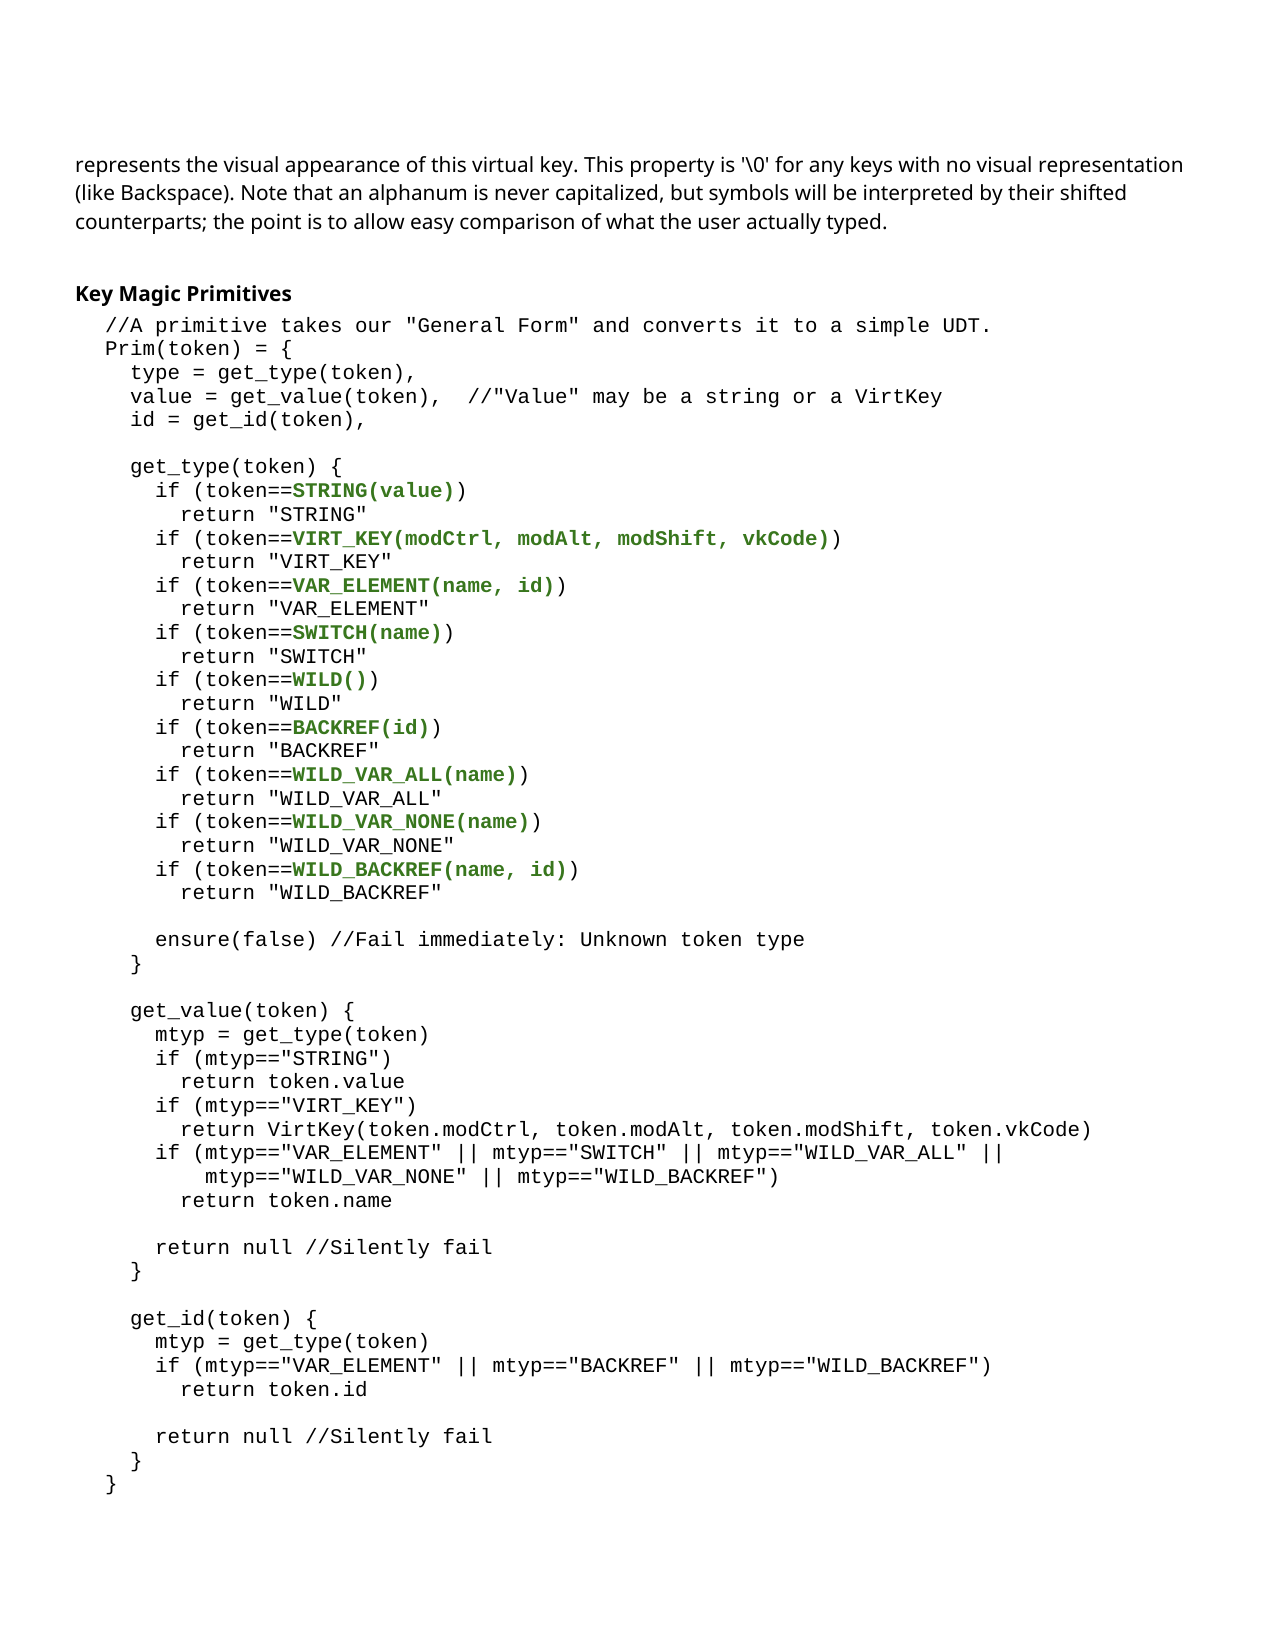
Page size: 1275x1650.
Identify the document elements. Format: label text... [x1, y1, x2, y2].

text type = get_type(token), [105, 362, 1200, 386]
text return "WILD_BACKREF" [105, 882, 1200, 906]
text return "WILD_VAR_ALL" [105, 788, 1200, 811]
text if (token==WILD_VAR_ALL(name)) [105, 764, 1200, 788]
text ensure(false) //Fail immediately: Unknown token type [105, 929, 1200, 953]
text if (token==BACKREF(id)) [105, 717, 1200, 740]
text return token.id [105, 1379, 1200, 1402]
text get_id(token) { [105, 1308, 1200, 1331]
text get_value(token) { [105, 1000, 1200, 1024]
text mtyp = get_type(token) [105, 1024, 1200, 1048]
text Prim(token) = { [105, 338, 1200, 362]
text if (token==SWITCH(name)) [105, 622, 1200, 646]
text return null //Silently fail [105, 1426, 1200, 1450]
text return "WILD_VAR_NONE" [105, 835, 1200, 858]
text return null //Silently fail [105, 1237, 1200, 1261]
text get_type(token) { [105, 457, 1200, 480]
text if (mtyp=="STRING") [105, 1048, 1200, 1071]
text } [105, 1450, 1200, 1473]
text return "BACKREF" [105, 740, 1200, 764]
text if (mtyp=="VAR_ELEMENT" || mtyp=="SWITCH" || mtyp=="WILD_VAR_ALL" || [105, 1142, 1200, 1166]
text if (token==STRING(value)) [105, 480, 1200, 504]
text //A primitive takes our "General Form" and converts it to a simple UDT. [105, 315, 1200, 338]
text mtyp = get_type(token) [105, 1331, 1200, 1355]
text return "VIRT_KEY" [105, 551, 1200, 575]
text return VirtKey(token.modCtrl, token.modAlt, token.modShift, token.vkCode) [105, 1119, 1200, 1142]
text } [105, 1261, 1200, 1284]
text if (token==WILD_BACKREF(name, id)) [105, 858, 1200, 882]
text if (mtyp=="VAR_ELEMENT" || mtyp=="BACKREF" || mtyp=="WILD_BACKREF") [105, 1355, 1200, 1379]
text id = get_id(token), [105, 409, 1200, 433]
text return token.name [105, 1189, 1200, 1213]
text Key Magic Primitives [75, 279, 1200, 307]
text return "WILD" [105, 693, 1200, 717]
text if (token==VAR_ELEMENT(name, id)) [105, 575, 1200, 598]
text } [105, 1473, 1200, 1497]
text return token.value [105, 1071, 1200, 1095]
text mtyp=="WILD_VAR_NONE" || mtyp=="WILD_BACKREF") [105, 1166, 1200, 1189]
text value = get_value(token), //"Value" may be a string or a VirtKey [105, 386, 1200, 409]
text return "SWITCH" [105, 646, 1200, 669]
text return "VAR_ELEMENT" [105, 598, 1200, 622]
text if (token==VIRT_KEY(modCtrl, modAlt, modShift, vkCode)) [105, 527, 1200, 551]
text if (mtyp=="VIRT_KEY") [105, 1095, 1200, 1119]
text represents the visual appearance of this virtual key. This property is '\0' for any keys with no visual representation (like Backspace). Note that an alphanum is never capitalized, but symbols will be interpreted by their shifted counterparts; the point is to allow easy comparison of what the user actually typed. [75, 150, 1200, 235]
text if (token==WILD()) [105, 669, 1200, 693]
text return "STRING" [105, 504, 1200, 527]
text } [105, 953, 1200, 977]
text if (token==WILD_VAR_NONE(name)) [105, 811, 1200, 835]
